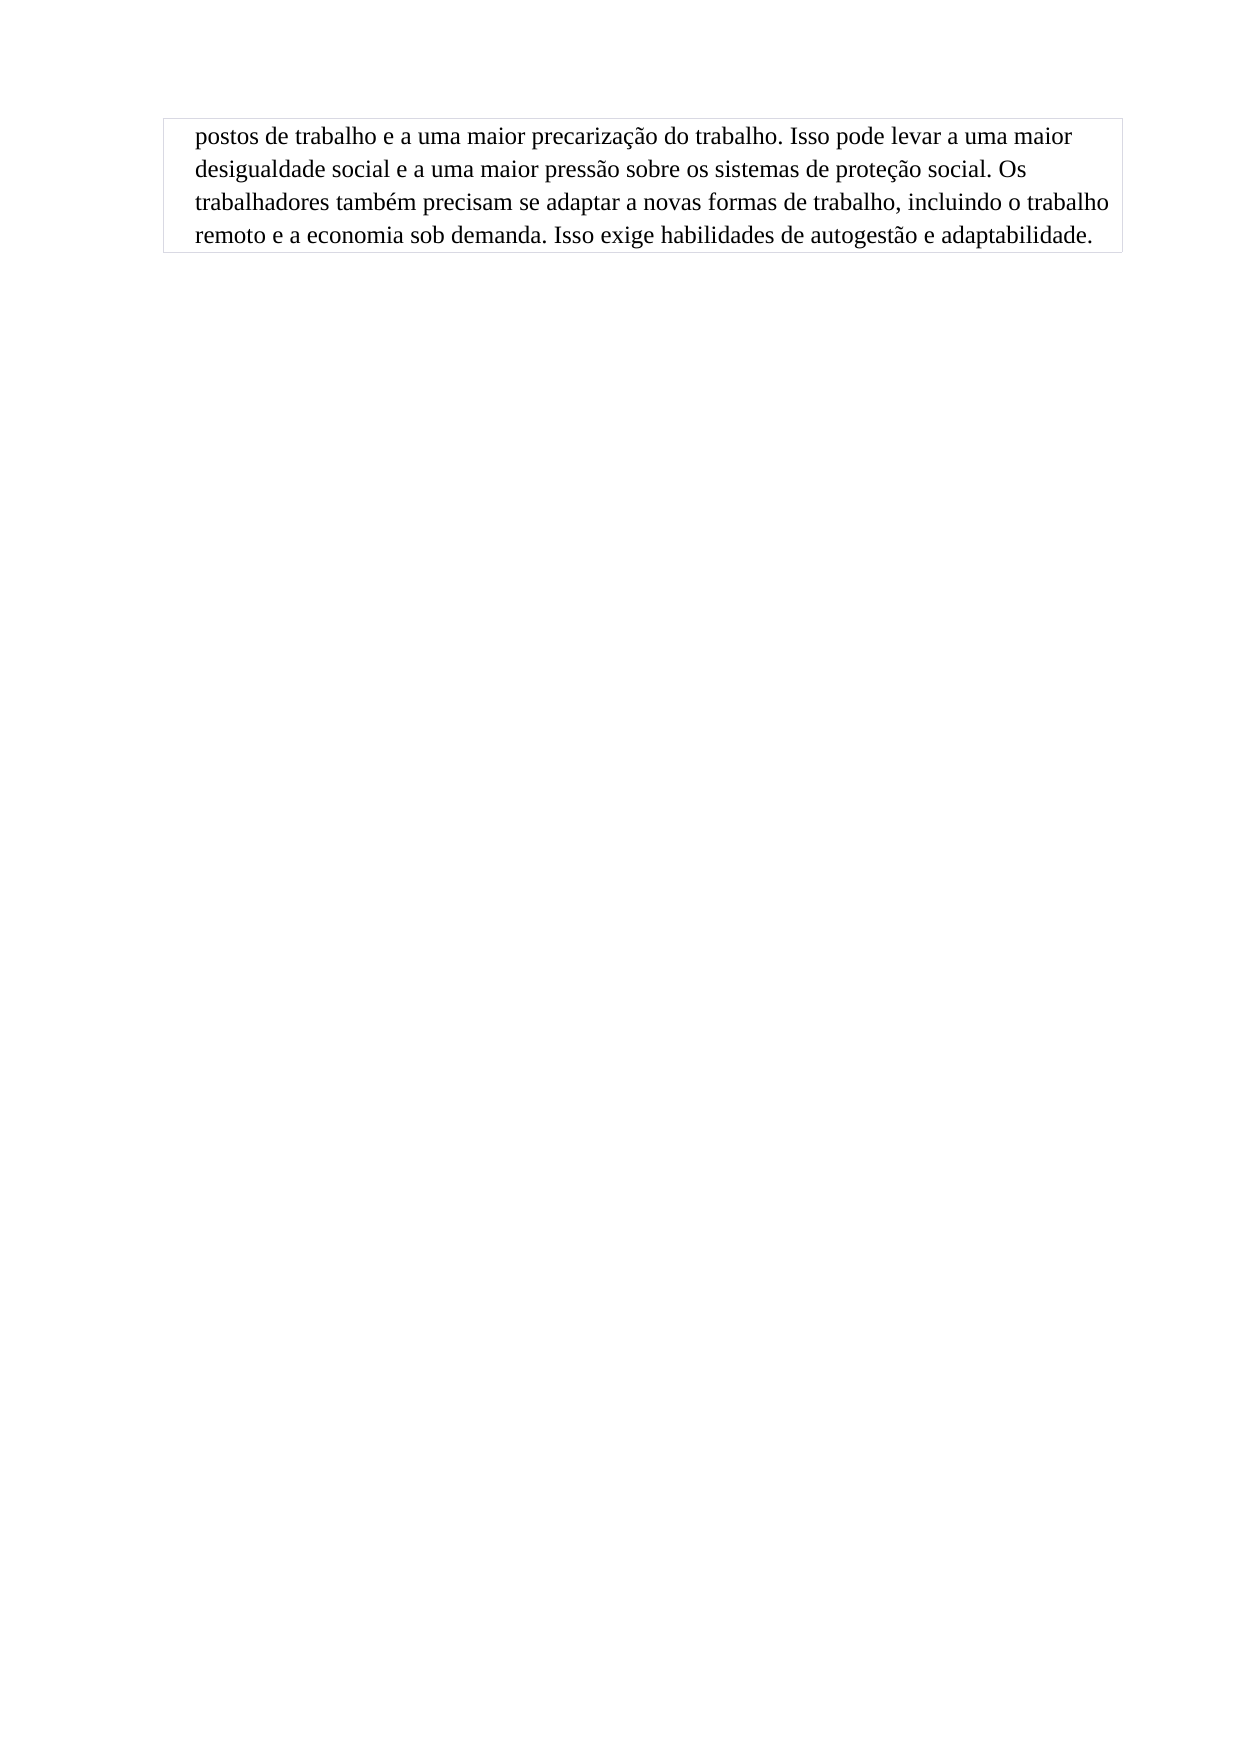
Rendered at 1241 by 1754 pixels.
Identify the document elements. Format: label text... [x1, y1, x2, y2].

list postos de trabalho e a uma maior precarização do trabalho. Isso pode levar a uma maior desigualdade social e a uma maior pressão sobre os sistemas de proteção social. Os trabalhadores também precisam se adaptar a novas formas de trabalho, incluindo o trabalho remoto e a economia sob demanda. Isso exige habilidades de autogestão e adaptabilidade. [164, 119, 1122, 252]
